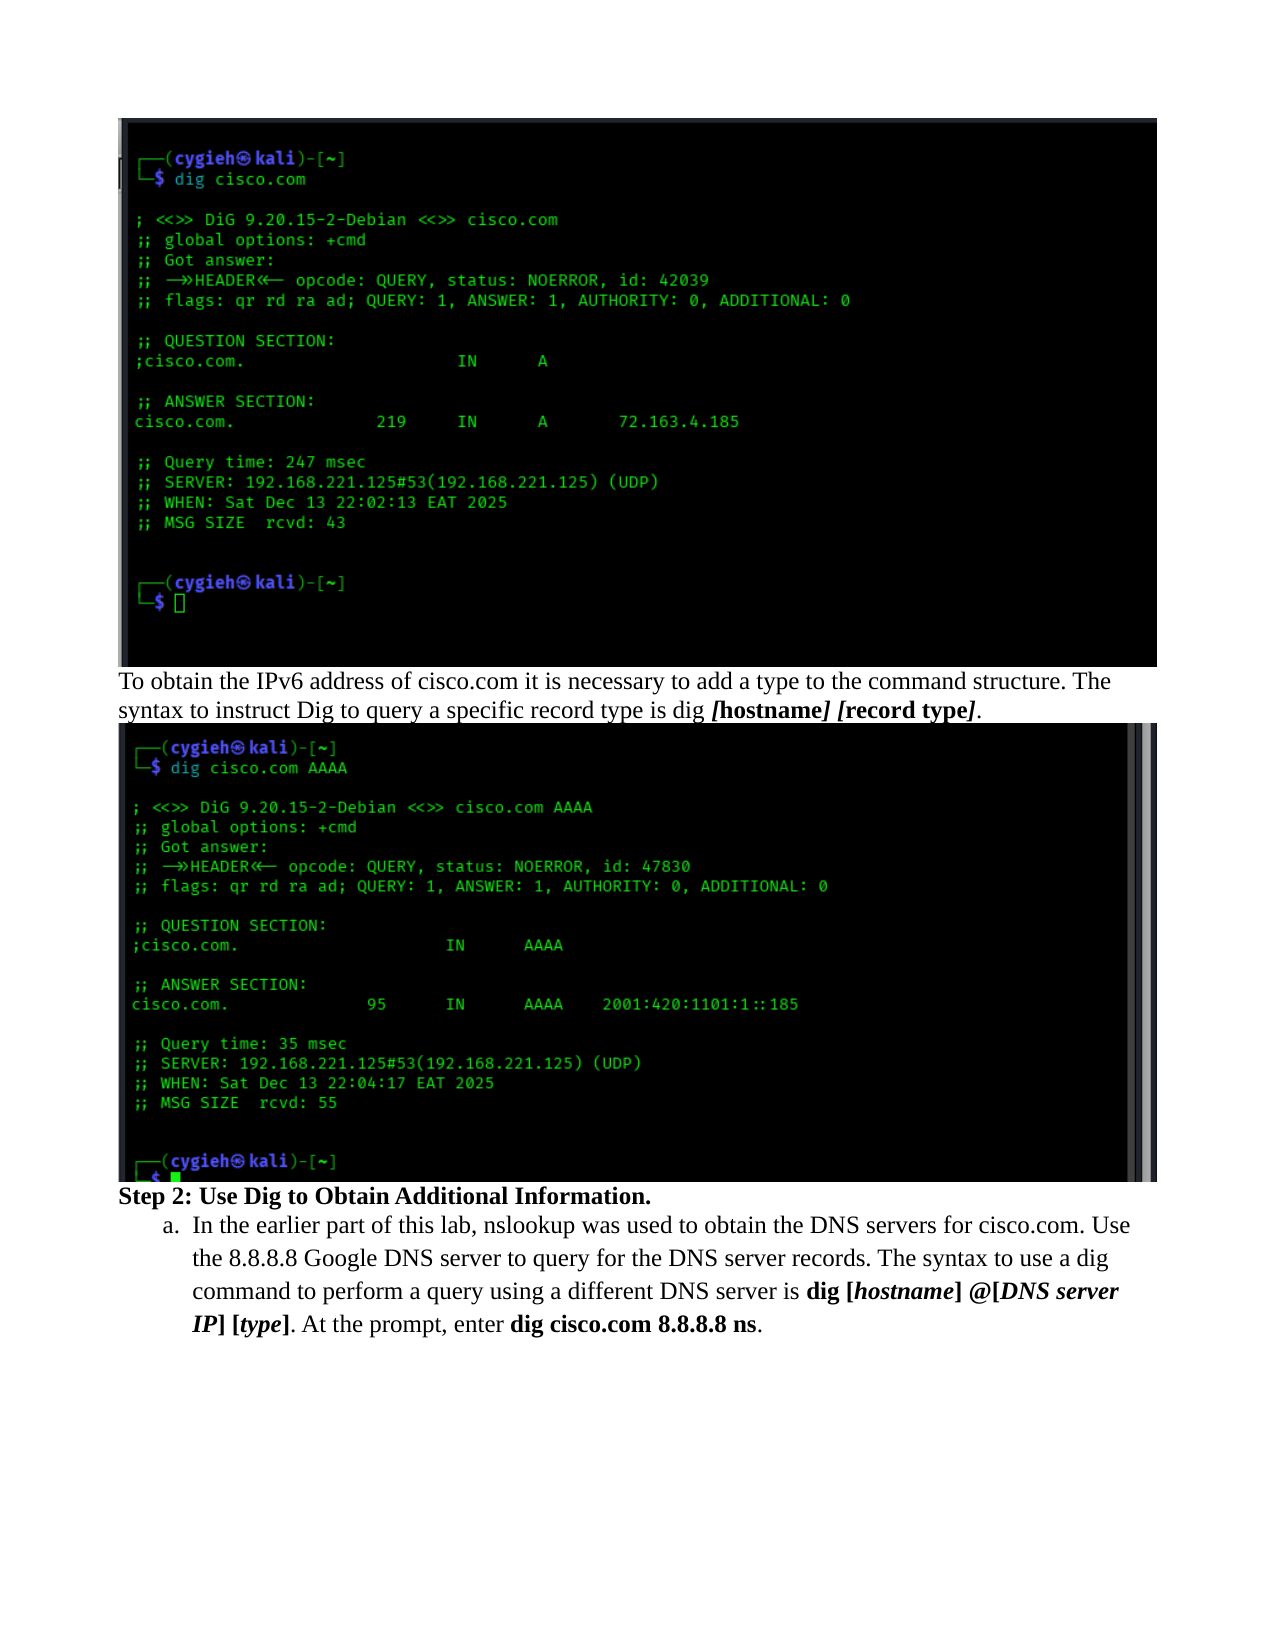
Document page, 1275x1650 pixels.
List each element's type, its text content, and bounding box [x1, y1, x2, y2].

picture [118, 118, 1157, 667]
text Step 2: Use Dig to Obtain Additional Information. [118, 1182, 1157, 1210]
picture [118, 723, 1157, 1182]
text To obtain the IPv6 address of cisco.com it is necessary to add a type to the command structure. The syntax to instruct Dig to query a specific record type is dig [hostname] [record type]. [118, 667, 1157, 723]
list In the earlier part of this lab, nslookup was used to obtain the DNS servers for cisco.com. Use the 8.8.8.8 Google DNS server to query for the DNS server records. The syntax to use a dig command to perform a query using a different DNS server is dig [hostname] @[DNS server IP] [type]. At the prompt, enter dig cisco.com 8.8.8.8 ns. [162, 1210, 1157, 1338]
